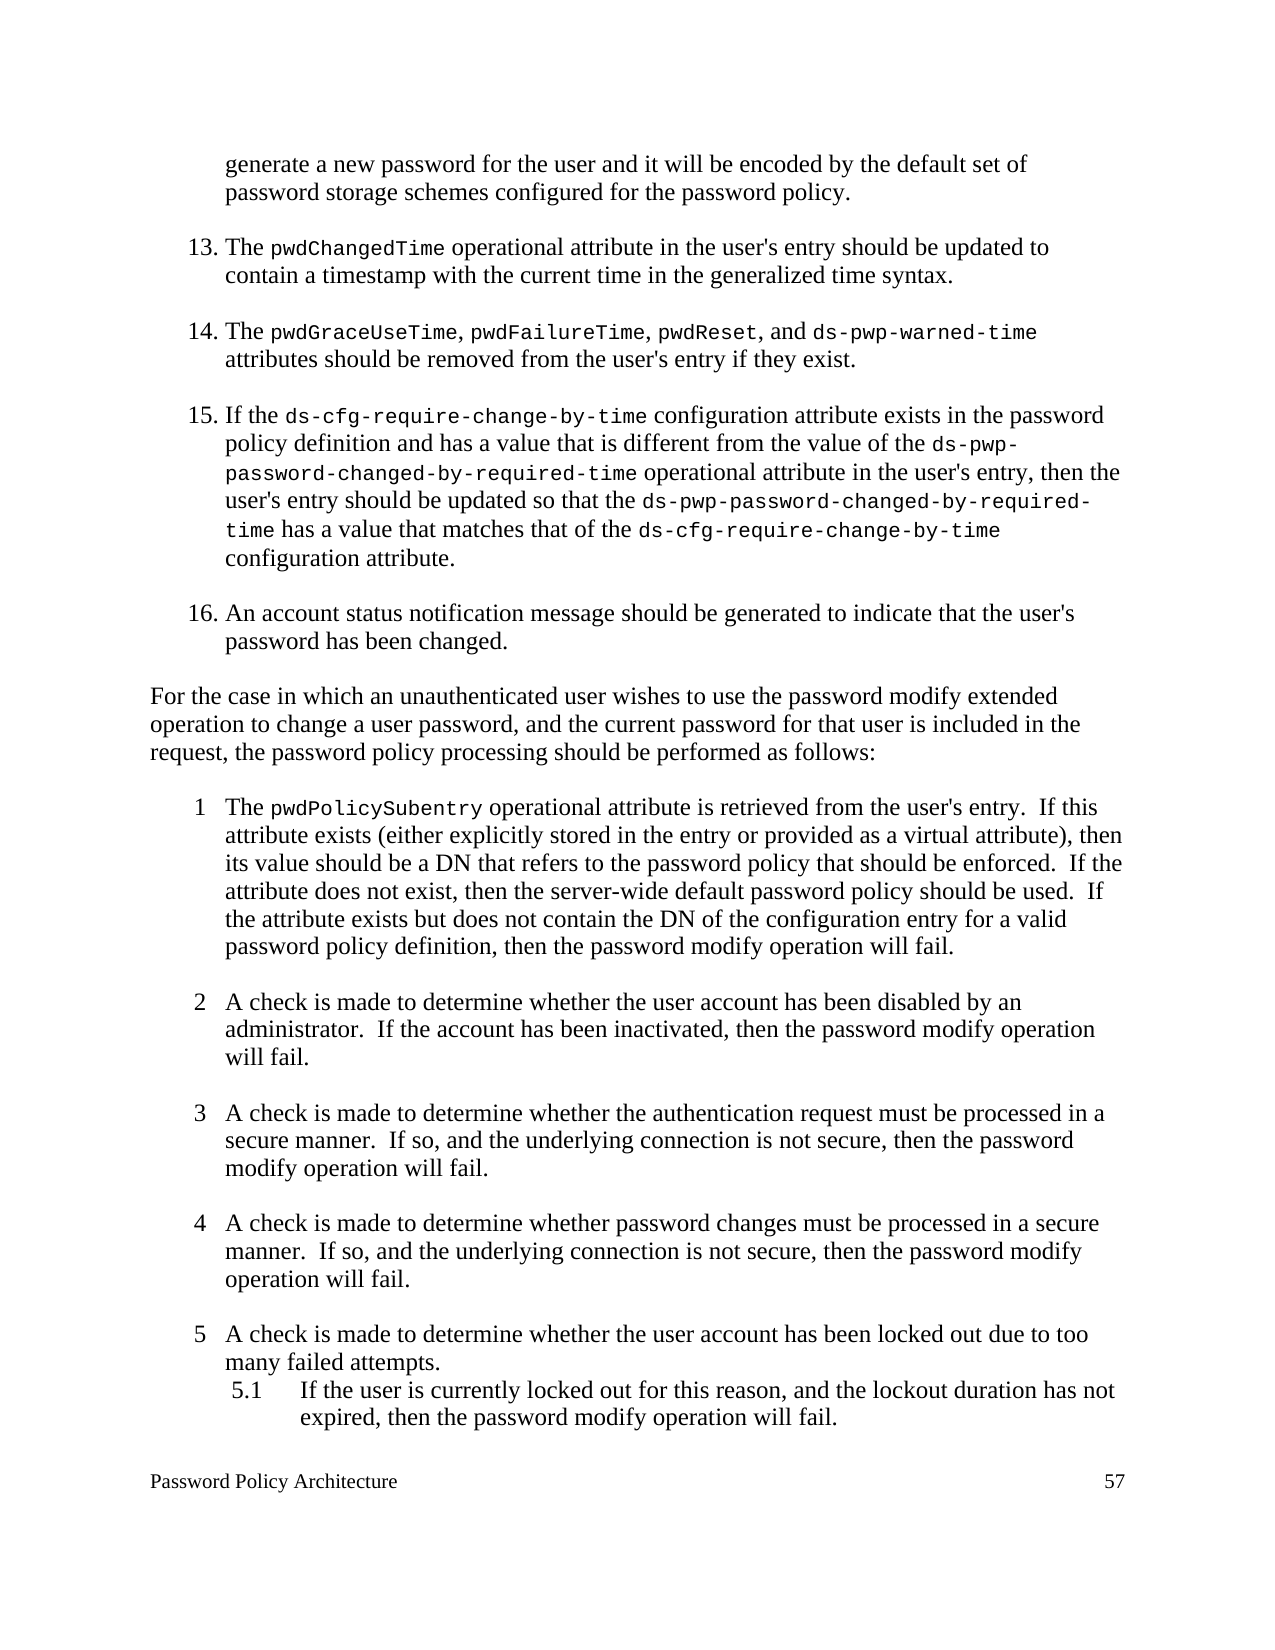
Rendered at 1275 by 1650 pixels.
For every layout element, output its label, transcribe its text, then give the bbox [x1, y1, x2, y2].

list The pwdPolicySubentry operational attribute is retrieved from the user's entry. If this attribute exists (either explicitly stored in the entry or provided as a virtual attribute), then its value should be a DN that refers to the password policy that should be enforced. If the attribute does not exist, then the server-wide default password policy should be used. If the attribute exists but does not contain the DN of the configuration entry for a valid password policy definition, then the password modify operation will fail. [187, 793, 1125, 960]
list An account status notification message should be generated to indicate that the user's password has been changed. [187, 599, 1125, 654]
list A check is made to determine whether the user account has been disabled by an administrator. If the account has been inactivated, then the password modify operation will fail. [187, 988, 1125, 1071]
list A check is made to determine whether the user account has been locked out due to too many failed attempts. [187, 1320, 1125, 1376]
list The pwdChangedTime operational attribute in the user's entry should be updated to contain a timestamp with the current time in the generalized time syntax. [187, 233, 1125, 289]
list A check is made to determine whether password changes must be processed in a secure manner. If so, and the underlying connection is not secure, then the password modify operation will fail. [187, 1209, 1125, 1293]
list If the ds-cfg-require-change-by-time configuration attribute exists in the password policy definition and has a value that is different from the value of the ds-pwp-password-changed-by-required-time operational attribute in the user's entry, then the user's entry should be updated so that the ds-pwp-password-changed-by-required-time has a value that matches that of the ds-cfg-require-change-by-time configuration attribute. [187, 401, 1125, 571]
text For the case in which an unauthenticated user wishes to use the password modify extended operation to change a user password, and the current password for that user is included in the request, the password policy processing should be performed as follows: [150, 682, 1125, 765]
list generate a new password for the user and it will be encoded by the default set of password storage schemes configured for the password policy. [187, 150, 1125, 205]
list If the user is currently locked out for this reason, and the lockout duration has not expired, then the password modify operation will fail. [225, 1376, 1125, 1431]
list The pwdGraceUseTime, pwdFailureTime, pwdReset, and ds-pwp-warned-time attributes should be removed from the user's entry if they exist. [187, 317, 1125, 373]
list A check is made to determine whether the authentication request must be processed in a secure manner. If so, and the underlying connection is not secure, then the password modify operation will fail. [187, 1099, 1125, 1182]
